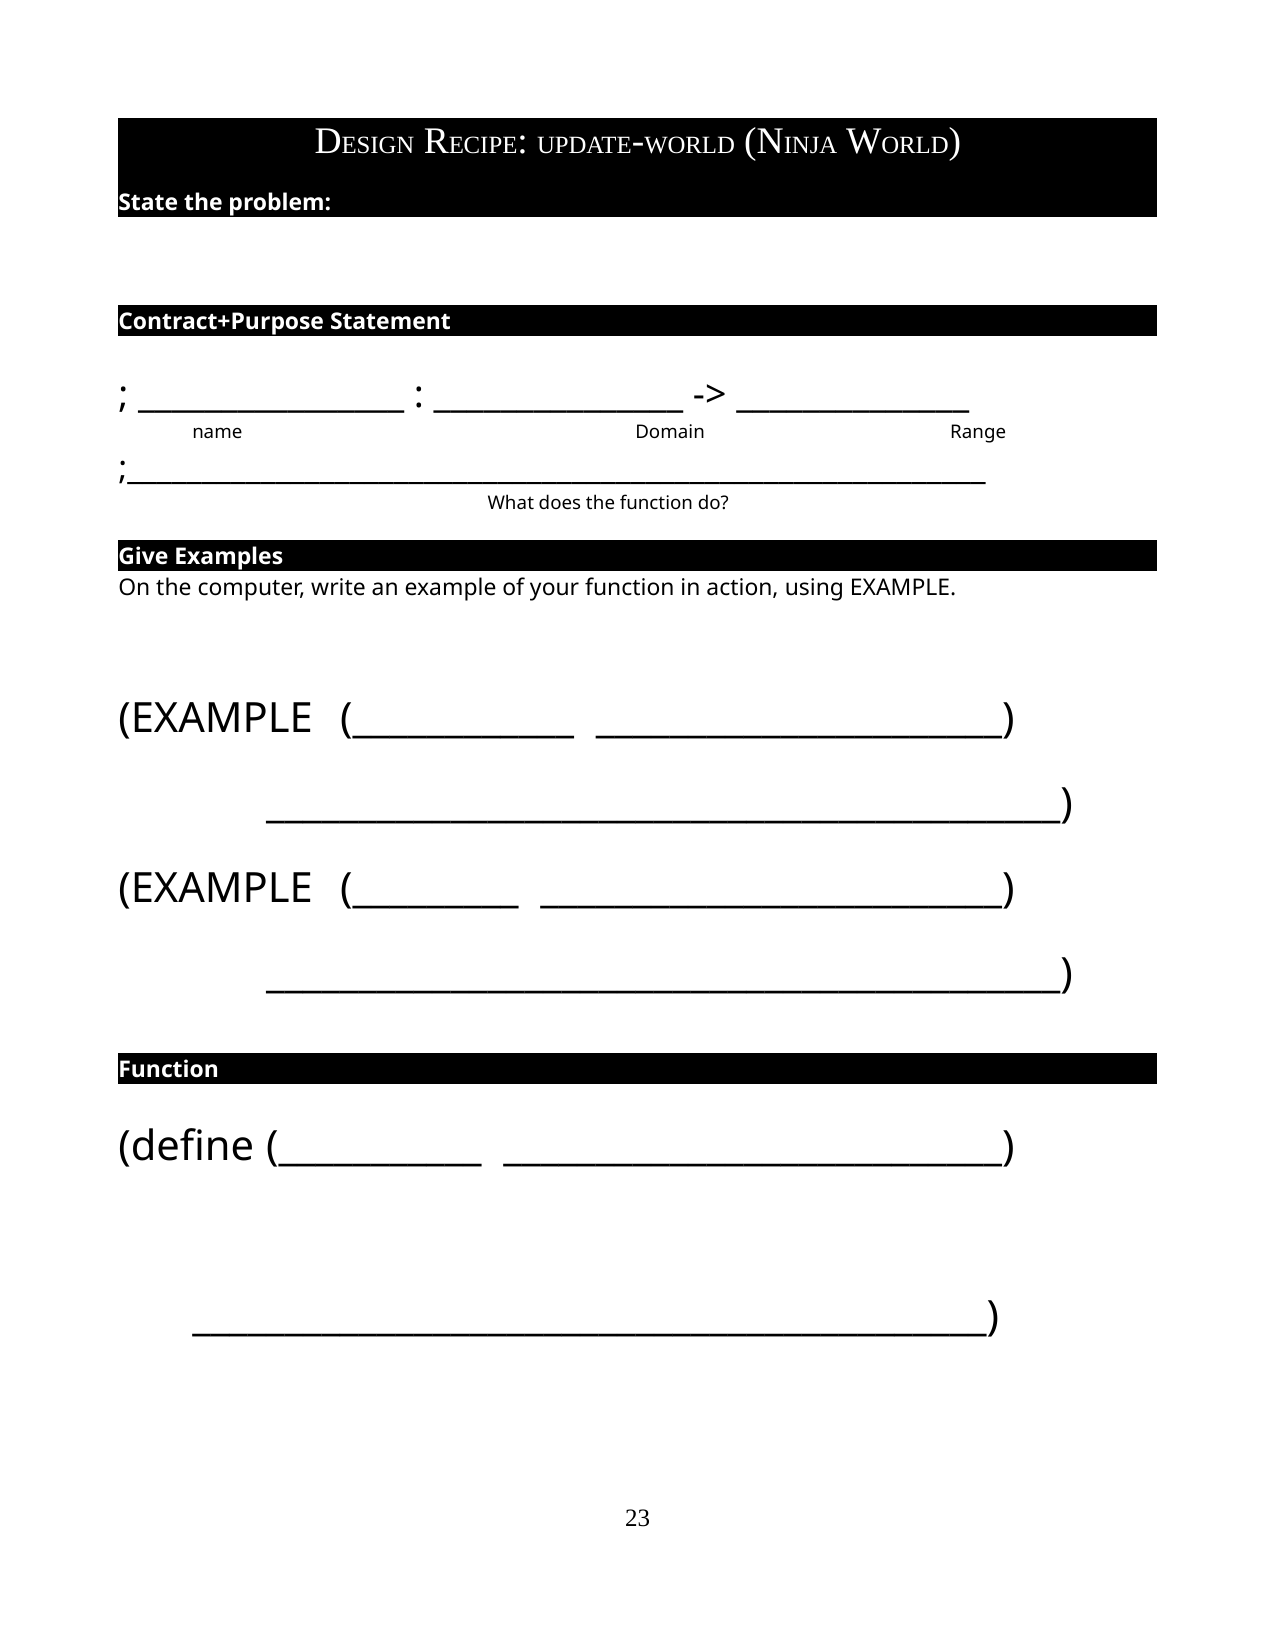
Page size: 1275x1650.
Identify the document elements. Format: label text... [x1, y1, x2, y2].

text ___________________________________________) [118, 773, 1157, 829]
text On the computer, write an example of your function in action, using EXAMPLE. [118, 571, 1157, 602]
text ; ________________ : _______________ -> ______________ [118, 367, 1157, 418]
text (EXAMPLE (____________ ______________________) [118, 688, 1157, 744]
subtitle Give Examples [118, 540, 1157, 571]
subtitle Function [118, 1053, 1157, 1084]
text ___________________________________________) [118, 943, 1157, 1000]
text (EXAMPLE (_________ _________________________) [118, 858, 1157, 914]
text What does the function do? [118, 489, 1157, 515]
text ___________________________________________) [118, 1286, 1157, 1342]
text ;__________________________________________________________ [118, 444, 1157, 489]
subtitle Contract+Purpose Statement [118, 305, 1157, 336]
subtitle Design Recipe: update-world (Ninja World) [118, 118, 1157, 161]
subtitle State the problem: [118, 186, 1157, 217]
text name Domain Range [118, 418, 1157, 444]
text (define (___________ ___________________________) [118, 1116, 1157, 1172]
